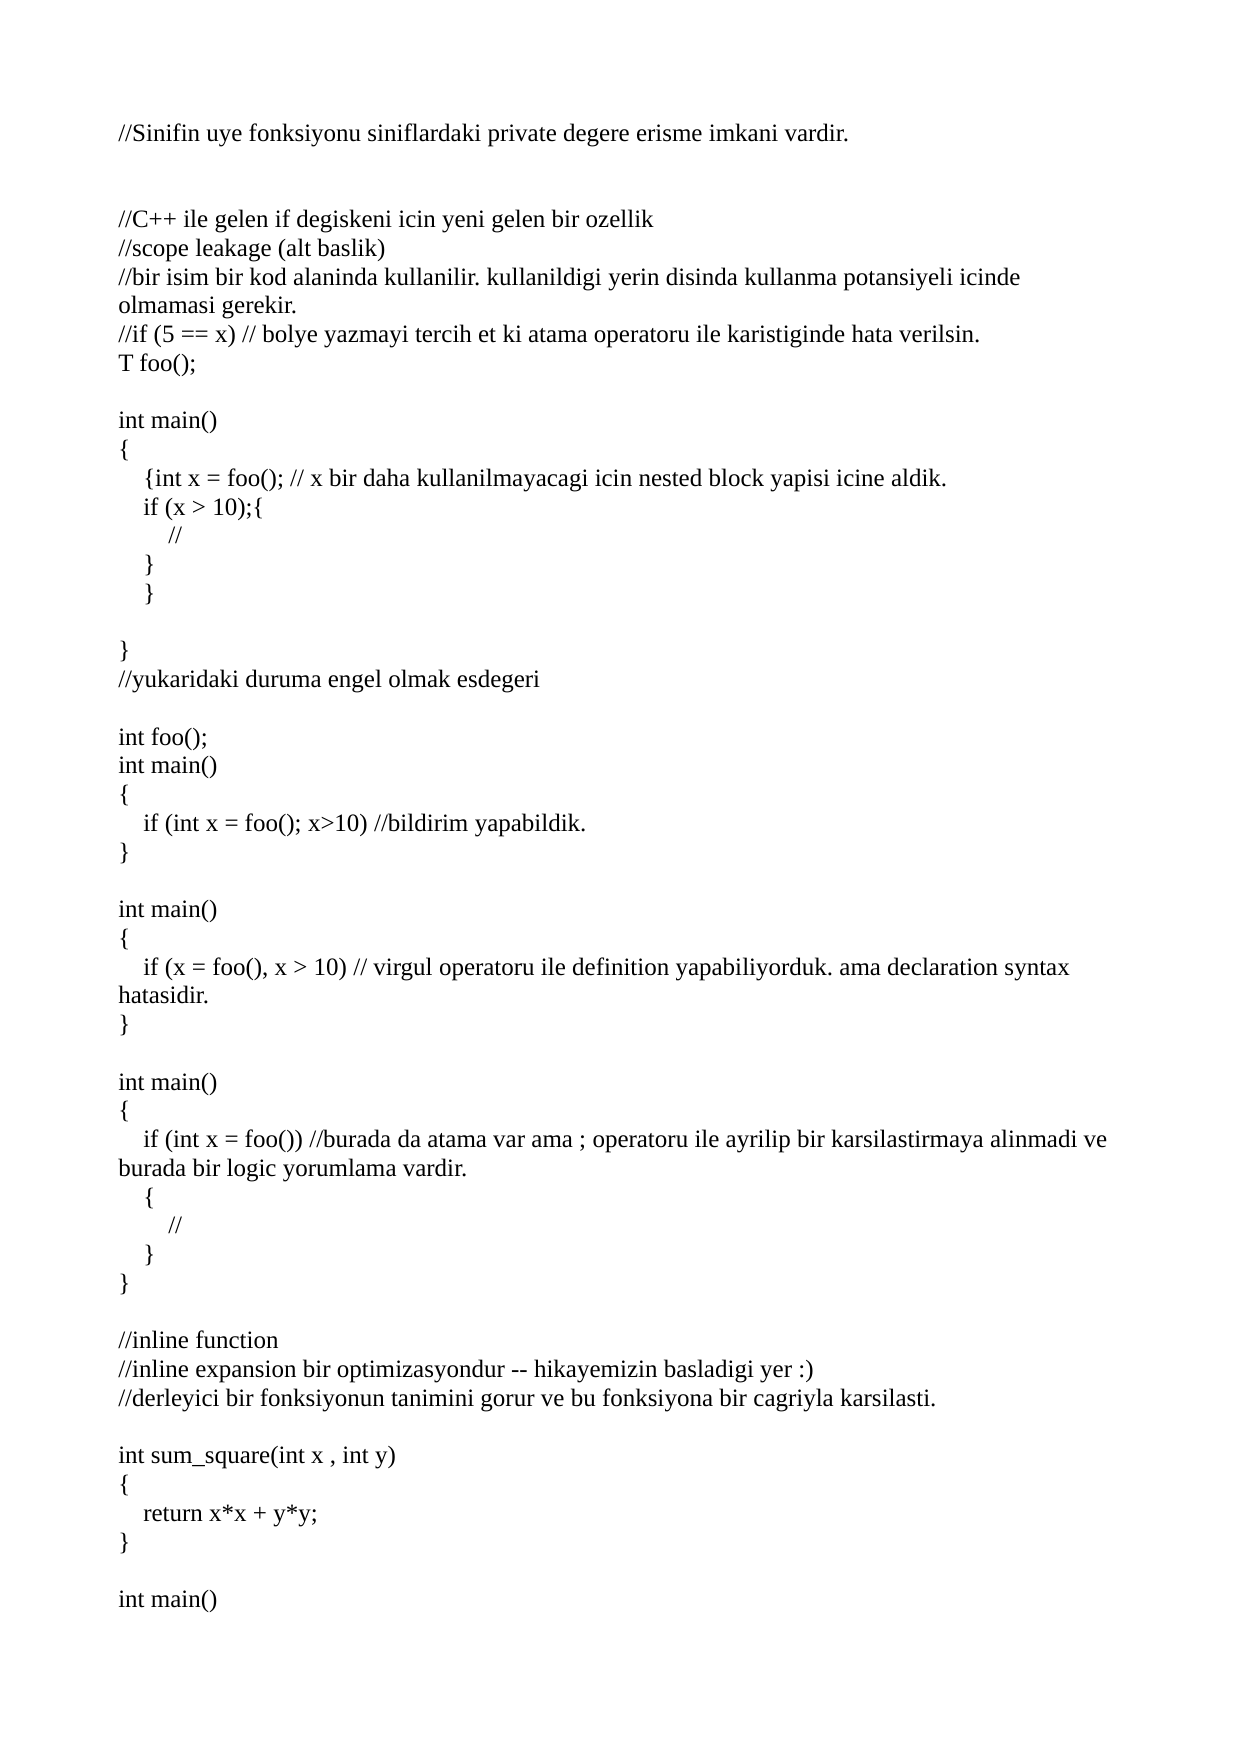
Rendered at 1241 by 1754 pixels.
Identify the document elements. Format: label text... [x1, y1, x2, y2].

text // [118, 1211, 1122, 1239]
text int sum_square(int x , int y) [118, 1441, 1122, 1469]
text int main() [118, 1067, 1122, 1096]
text } [118, 1268, 1122, 1297]
text //yukaridaki duruma engel olmak esdegeri [118, 664, 1122, 693]
text {int x = foo(); // x bir daha kullanilmayacagi icin nested block yapisi icine aldik. [118, 463, 1122, 492]
text // [118, 521, 1122, 549]
text //inline expansion bir optimizasyondur -- hikayemizin basladigi yer :) [118, 1354, 1122, 1383]
text } [118, 578, 1122, 607]
text { [118, 434, 1122, 463]
text if (int x = foo()) //burada da atama var ama ; operatoru ile ayrilip bir karsilastirmaya alinmadi ve burada bir logic yorumlama vardir. [118, 1124, 1122, 1182]
text int main() [118, 1584, 1122, 1613]
text //if (5 == x) // bolye yazmayi tercih et ki atama operatoru ile karistiginde hata verilsin. [118, 319, 1122, 348]
text //bir isim bir kod alaninda kullanilir. kullanildigi yerin disinda kullanma potansiyeli icinde olmamasi gerekir. [118, 262, 1122, 319]
text int foo(); [118, 722, 1122, 751]
text if (x = foo(), x > 10) // virgul operatoru ile definition yapabiliyorduk. ama declaration syntax hatasidir. [118, 952, 1122, 1009]
text T foo(); [118, 348, 1122, 377]
text { [118, 1469, 1122, 1498]
text } [118, 837, 1122, 866]
text { [118, 923, 1122, 952]
text { [118, 1182, 1122, 1211]
text } [118, 549, 1122, 578]
text return x*x + y*y; [118, 1498, 1122, 1527]
text //inline function [118, 1326, 1122, 1354]
text //C++ ile gelen if degiskeni icin yeni gelen bir ozellik [118, 204, 1122, 233]
text int main() [118, 751, 1122, 779]
text { [118, 1096, 1122, 1124]
text } [118, 636, 1122, 664]
text //Sinifin uye fonksiyonu siniflardaki private degere erisme imkani vardir. [118, 118, 1122, 147]
text } [118, 1527, 1122, 1556]
text } [118, 1239, 1122, 1268]
text int main() [118, 406, 1122, 434]
text { [118, 779, 1122, 808]
text if (x > 10);{ [118, 492, 1122, 521]
text //scope leakage (alt baslik) [118, 233, 1122, 262]
text } [118, 1009, 1122, 1038]
text if (int x = foo(); x>10) //bildirim yapabildik. [118, 808, 1122, 837]
text int main() [118, 894, 1122, 923]
text //derleyici bir fonksiyonun tanimini gorur ve bu fonksiyona bir cagriyla karsilasti. [118, 1383, 1122, 1412]
